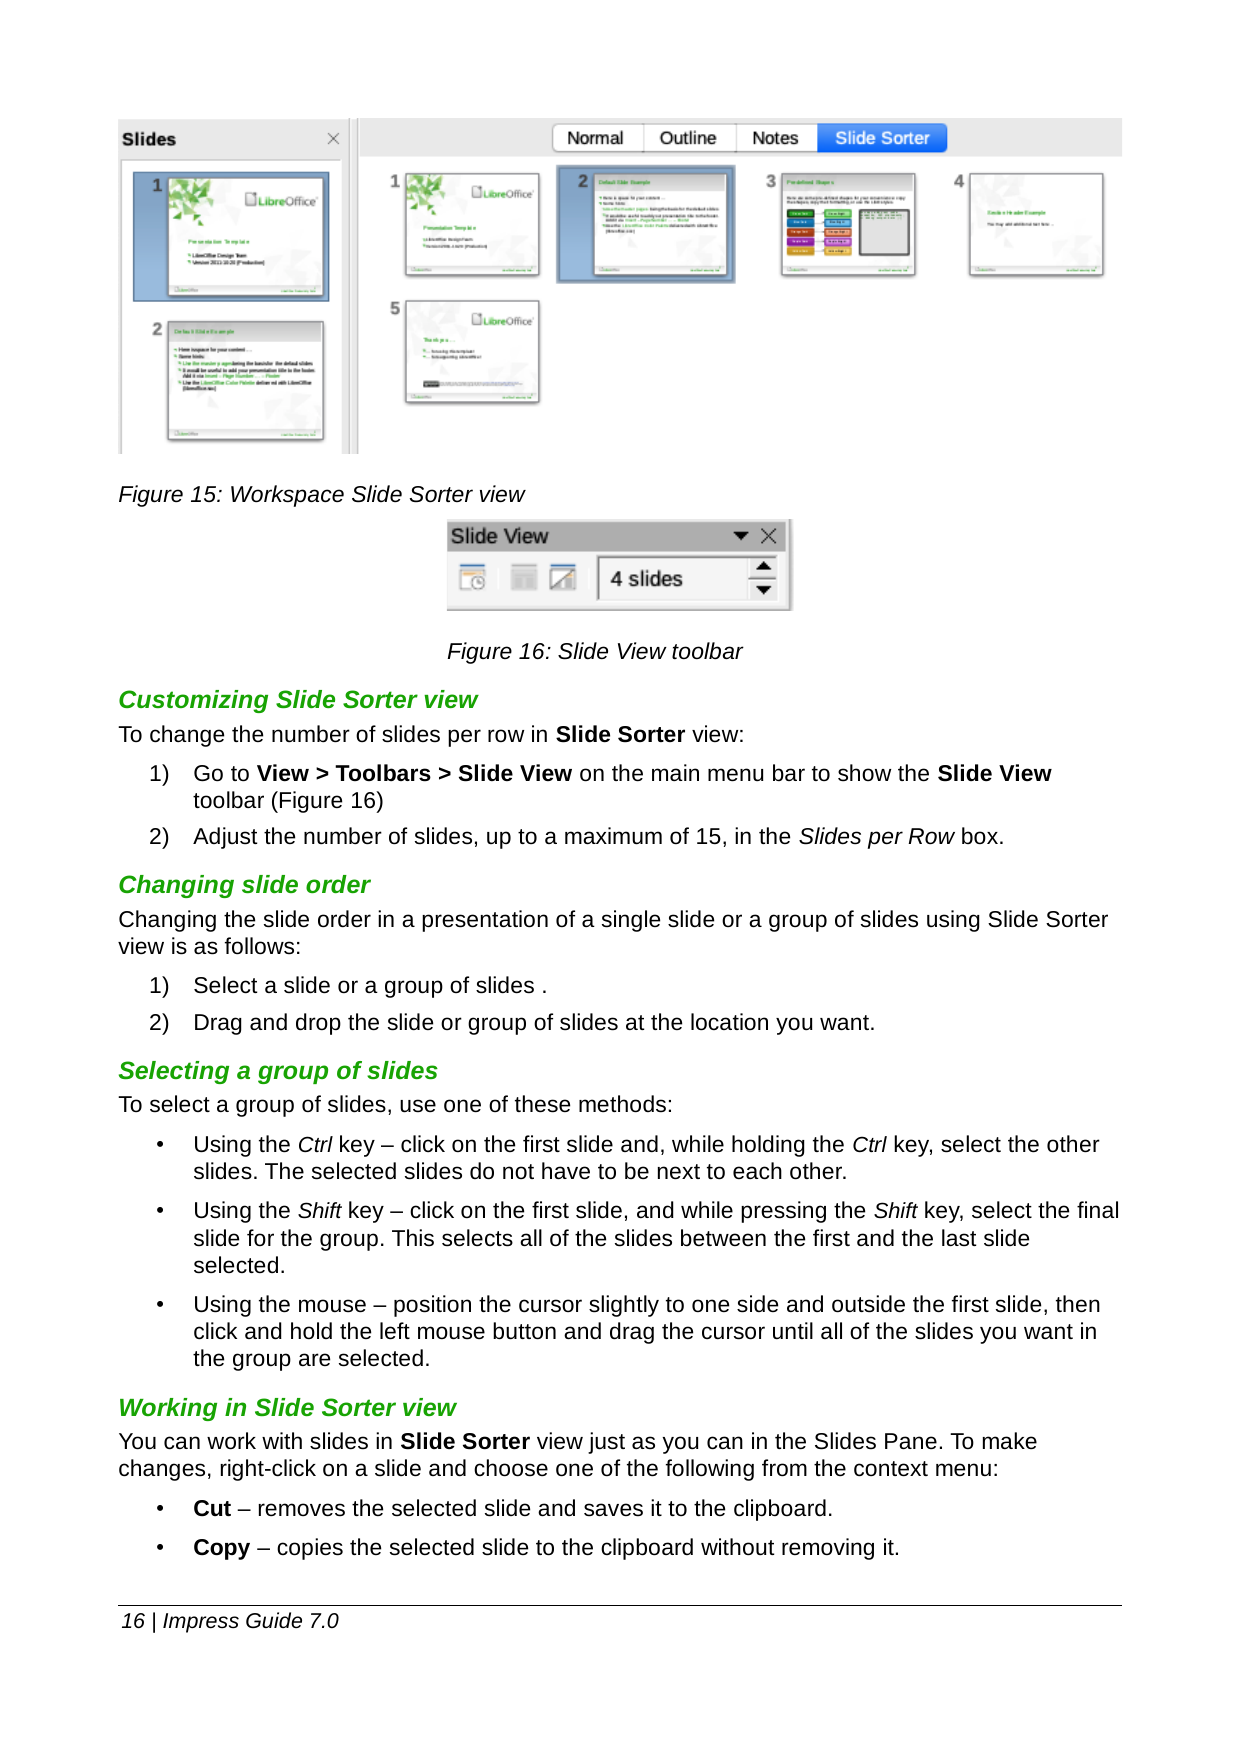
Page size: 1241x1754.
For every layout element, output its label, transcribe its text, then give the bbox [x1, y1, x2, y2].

text To change the number of slides per row in Slide Sorter view: [118, 720, 1122, 747]
list Cut – removes the selected slide and saves it to the clipboard. [156, 1494, 1122, 1521]
list Select a slide or a group of slides . [169, 972, 1122, 999]
text You can work with slides in Slide Sorter view just as you can in the Slides Pane. To make changes, right-click on a slide and choose one of the following from the context menu: [118, 1427, 1122, 1482]
subtitle Changing slide order [118, 870, 1122, 899]
picture [446, 519, 794, 611]
list Go to View > Toolbars > Slide View on the main menu bar to show the Slide View toolbar (Figure 16) [169, 759, 1122, 814]
text Figure 15: Workspace Slide Sorter view [118, 454, 1122, 508]
list To select a group of slides, use one of these methods: [118, 1091, 1122, 1118]
text Figure 16: Slide View toolbar [447, 611, 793, 664]
picture [118, 118, 1123, 454]
list Using the Shift key – click on the first slide, and while pressing the Shift key, select the final slide for the group. This selects all of the slides between the first and the last slide selected. [156, 1197, 1122, 1278]
list Changing the slide order in a presentation of a single slide or a group of slides using Slide Sorter view is as follows: [118, 905, 1122, 959]
subtitle Customizing Slide Sorter view [118, 685, 1122, 714]
subtitle Working in Slide Sorter view [118, 1392, 1122, 1421]
list Using the mouse – position the cursor slightly to one side and outside the first slide, then click and hold the left mouse button and drag the cursor until all of the slides you want in the group are selected. [156, 1291, 1122, 1372]
subtitle Selecting a group of slides [118, 1056, 1122, 1084]
list Copy – copies the selected slide to the clipboard without removing it. [156, 1534, 1122, 1561]
list Drag and drop the slide or group of slides at the location you want. [169, 1008, 1122, 1035]
list Adjust the number of slides, up to a maximum of 15, in the Slides per Row box. [169, 822, 1122, 849]
list Using the Ctrl key – click on the first slide and, while holding the Ctrl key, select the other slides. The selected slides do not have to be next to each other. [156, 1130, 1122, 1184]
